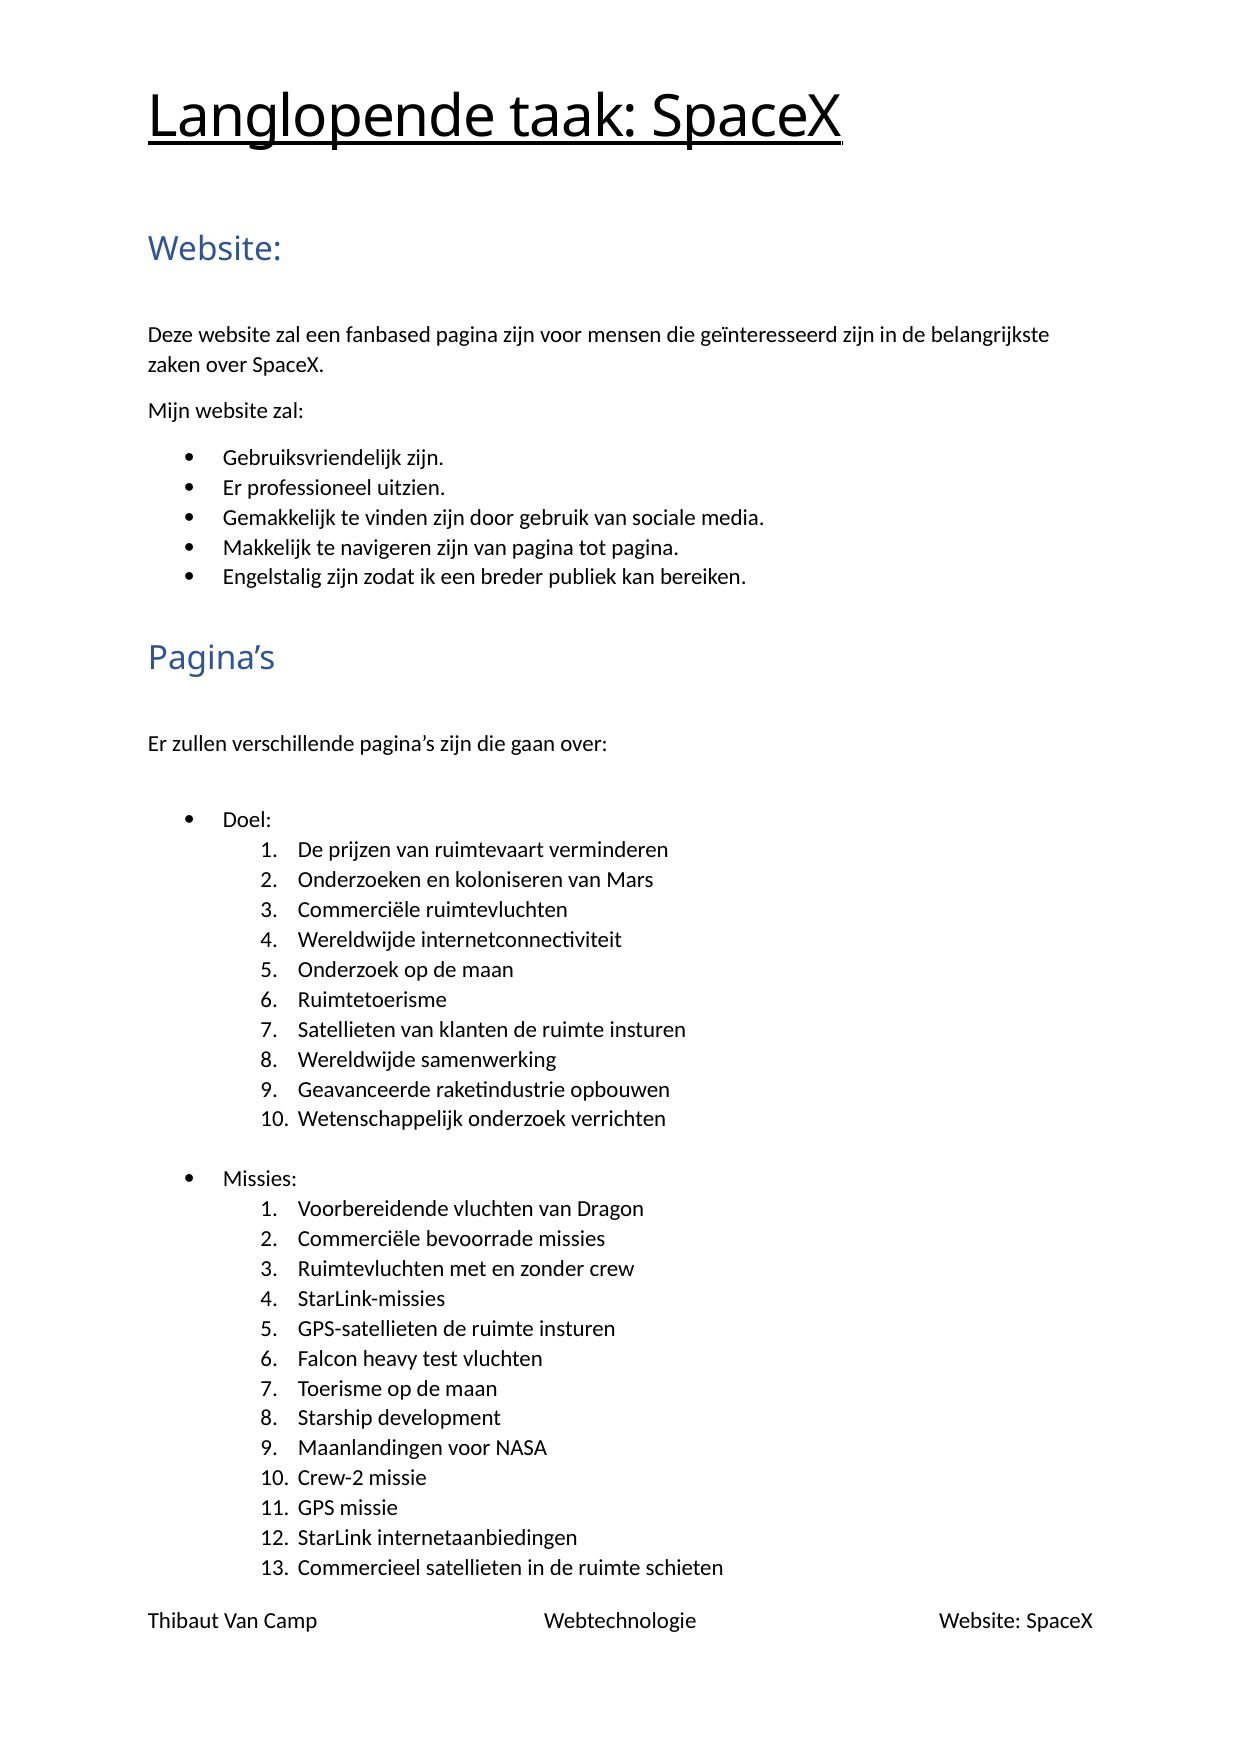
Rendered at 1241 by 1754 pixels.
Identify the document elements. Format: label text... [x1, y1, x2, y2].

list Voorbereidende vluchten van Dragon [260, 1194, 1093, 1222]
list Wereldwijde internetconnectiviteit [260, 925, 1093, 953]
list StarLink-missies [260, 1284, 1093, 1312]
list Falcon heavy test vluchten [260, 1344, 1093, 1372]
list Maanlandingen voor NASA [260, 1433, 1093, 1461]
list Engelstalig zijn zodat ik een breder publiek kan bereiken. [185, 562, 1093, 591]
list Geavanceerde raketindustrie opbouwen [260, 1075, 1093, 1103]
list Gemakkelijk te vinden zijn door gebruik van sociale media. [185, 503, 1093, 531]
list Gebruiksvriendelijk zijn. [185, 443, 1093, 471]
list Onderzoeken en koloniseren van Mars [260, 865, 1093, 893]
text Deze website zal een fanbased pagina zijn voor mensen die geïnteresseerd zijn in de belangrijkste zaken over SpaceX. [148, 320, 1093, 378]
list Satellieten van klanten de ruimte insturen [260, 1015, 1093, 1043]
list Crew-2 missie [260, 1463, 1093, 1491]
list Er professioneel uitzien. [185, 473, 1093, 501]
text Er zullen verschillende pagina’s zijn die gaan over: [148, 729, 1093, 757]
list Starship development [260, 1403, 1093, 1432]
list GPS-satellieten de ruimte insturen [260, 1314, 1093, 1342]
list De prijzen van ruimtevaart verminderen [260, 836, 1093, 863]
list Missies: [185, 1164, 1093, 1192]
list Makkelijk te navigeren zijn van pagina tot pagina. [185, 533, 1093, 561]
list StarLink internetaanbiedingen [260, 1523, 1093, 1551]
list Commerciële ruimtevluchten [260, 895, 1093, 923]
list Ruimtetoerisme [260, 985, 1093, 1013]
list Ruimtevluchten met en zonder crew [260, 1254, 1093, 1282]
text Mijn website zal: [148, 396, 1093, 424]
list Doel: [185, 806, 1093, 834]
subtitle Pagina’s [148, 634, 1093, 679]
list Commerciële bevoorrade missies [260, 1224, 1093, 1252]
list Commercieel satellieten in de ruimte schieten [260, 1553, 1093, 1581]
subtitle Website: [148, 225, 1093, 270]
list Wereldwijde samenwerking [260, 1045, 1093, 1073]
list Wetenschappelijk onderzoek verrichten [260, 1104, 1093, 1133]
list GPS missie [260, 1493, 1093, 1521]
text Langlopende taak: SpaceX [148, 74, 1093, 153]
list Toerisme op de maan [260, 1374, 1093, 1402]
list Onderzoek op de maan [260, 955, 1093, 983]
